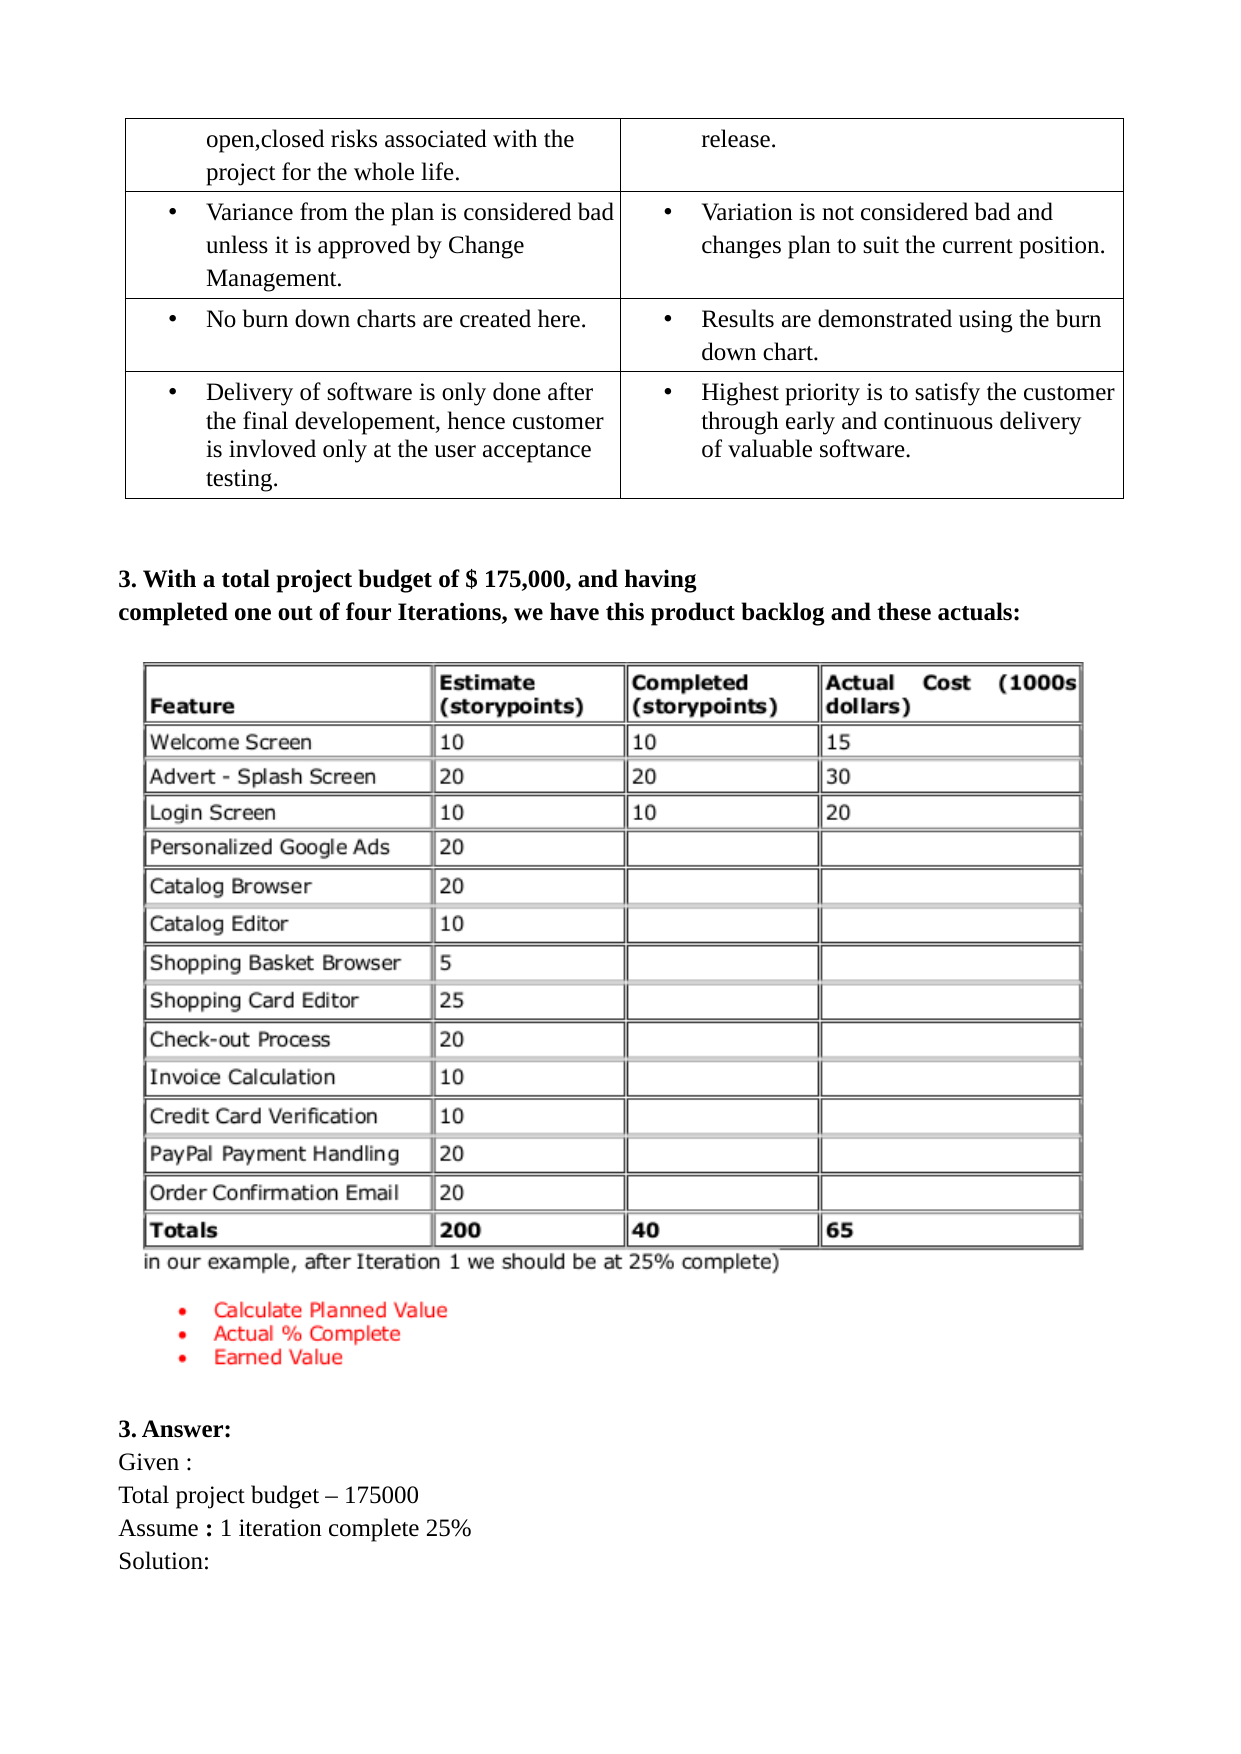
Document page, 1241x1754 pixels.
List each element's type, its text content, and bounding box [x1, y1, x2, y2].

table_cell Results are demonstrated using the burn down chart. [621, 299, 1123, 371]
table_cell No burn down charts are created here. [126, 299, 620, 371]
text 3. Answer: [118, 1414, 1122, 1443]
picture [142, 662, 1098, 1377]
table_cell Delivery of software is only done after the final developement, hence customer is invloved only at the user acceptance testing. [126, 372, 620, 498]
table_cell Variance from the plan is considered bad unless it is approved by Change Management. [126, 192, 620, 298]
text 3. With a total project budget of $ 175,000, and having [118, 564, 1122, 593]
table_cell Highest priority is to satisfy the customer through early and continuous delivery of valuable software. [621, 372, 1123, 498]
text Solution: [118, 1546, 1122, 1575]
text Assume : 1 iteration complete 25% [118, 1513, 1122, 1542]
table_cell open,closed risks associated with the project for the whole life. [126, 119, 620, 191]
table_cell release. [621, 119, 1123, 191]
text Total project budget – 175000 [118, 1480, 1122, 1509]
table_cell Variation is not considered bad and changes plan to suit the current position. [621, 192, 1123, 298]
text Given : [118, 1447, 1122, 1476]
text completed one out of four Iterations, we have this product backlog and these actuals: [118, 597, 1122, 626]
